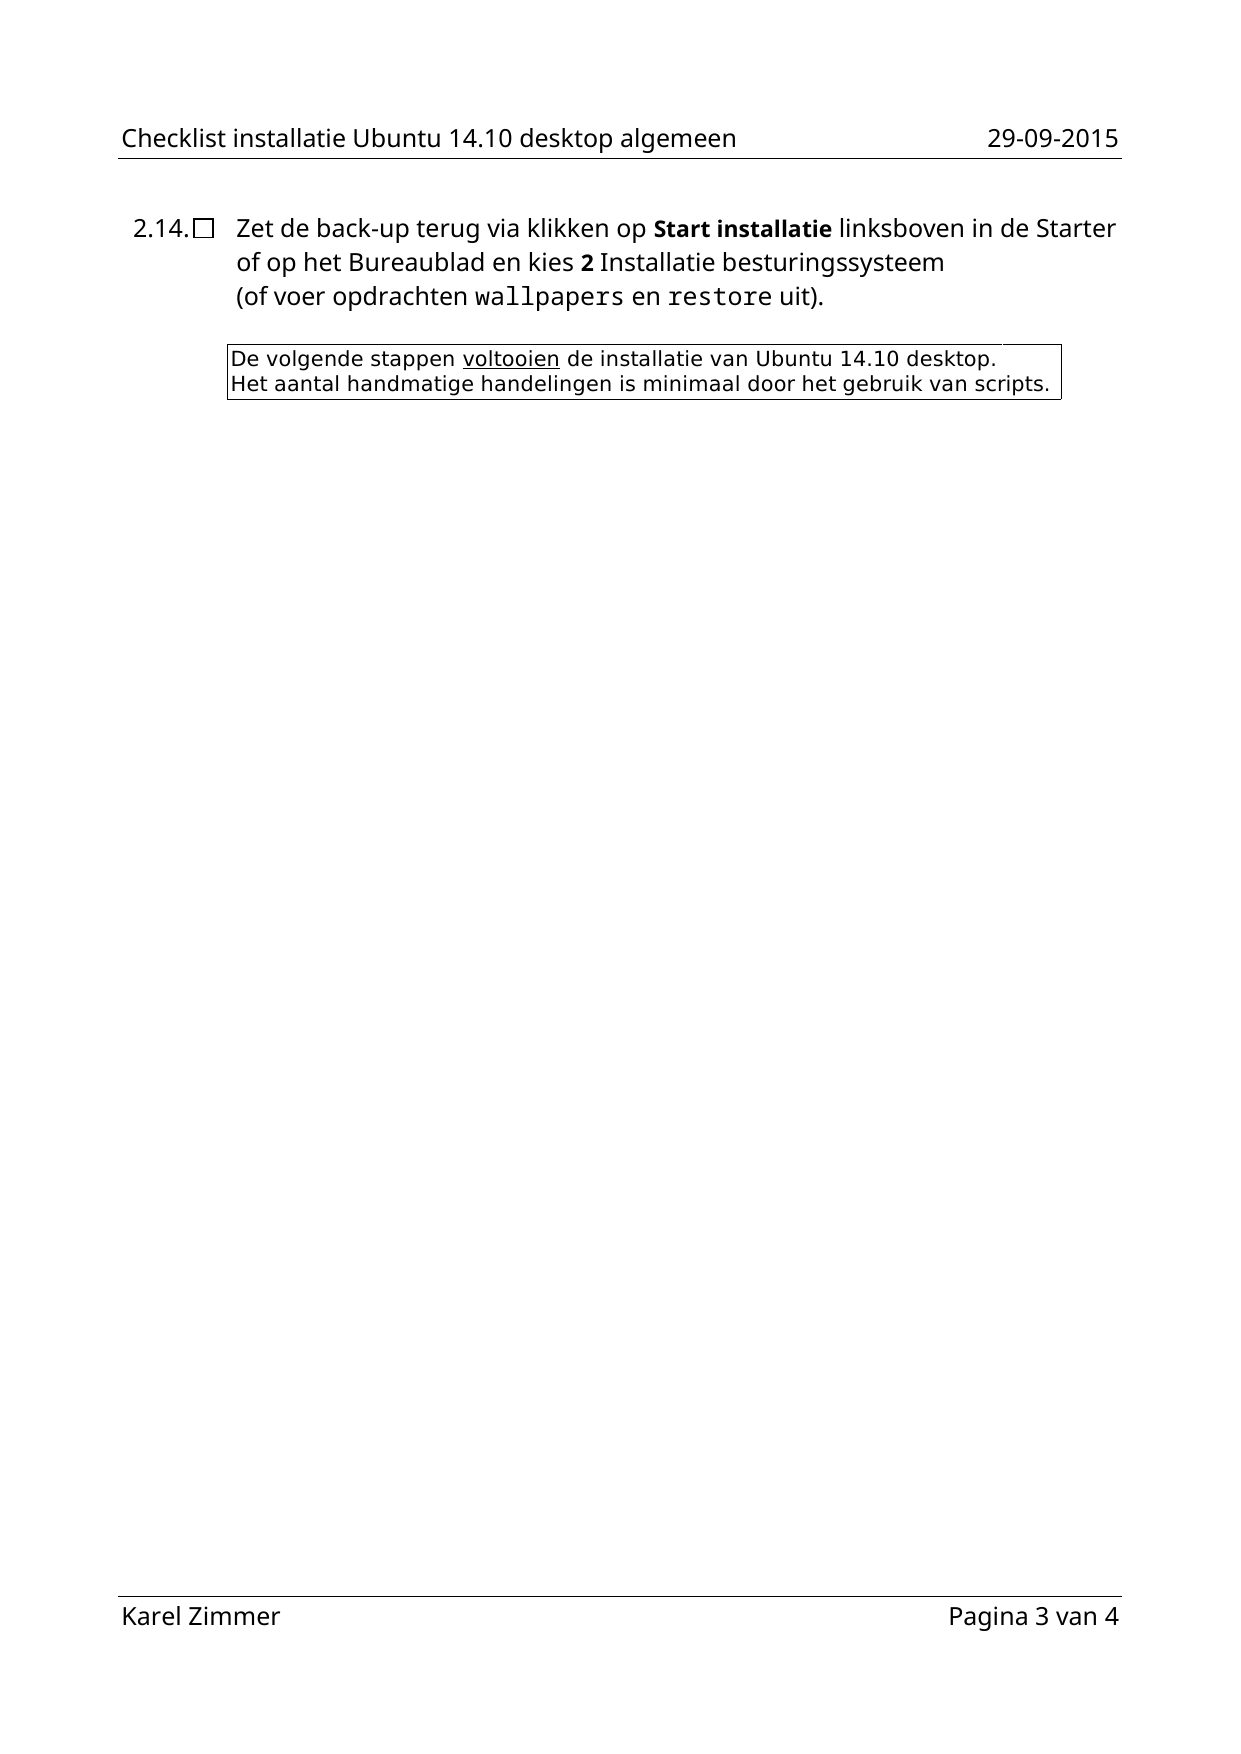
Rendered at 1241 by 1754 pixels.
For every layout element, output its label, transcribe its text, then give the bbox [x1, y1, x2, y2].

list Zet de back-up terug via klikken op Start installatie linksboven in de Starter of op het Bureaublad en kies 2 Installatie besturingssysteem (of voer opdrachten wallpapers en restore uit). [133, 211, 1122, 313]
list [1062, 344, 1122, 399]
list [148, 344, 227, 399]
list De volgende stappen voltooien de installatie van Ubuntu 14.10 desktop. Het aantal handmatige handelingen is minimaal door het gebruik van scripts. [228, 345, 1061, 399]
